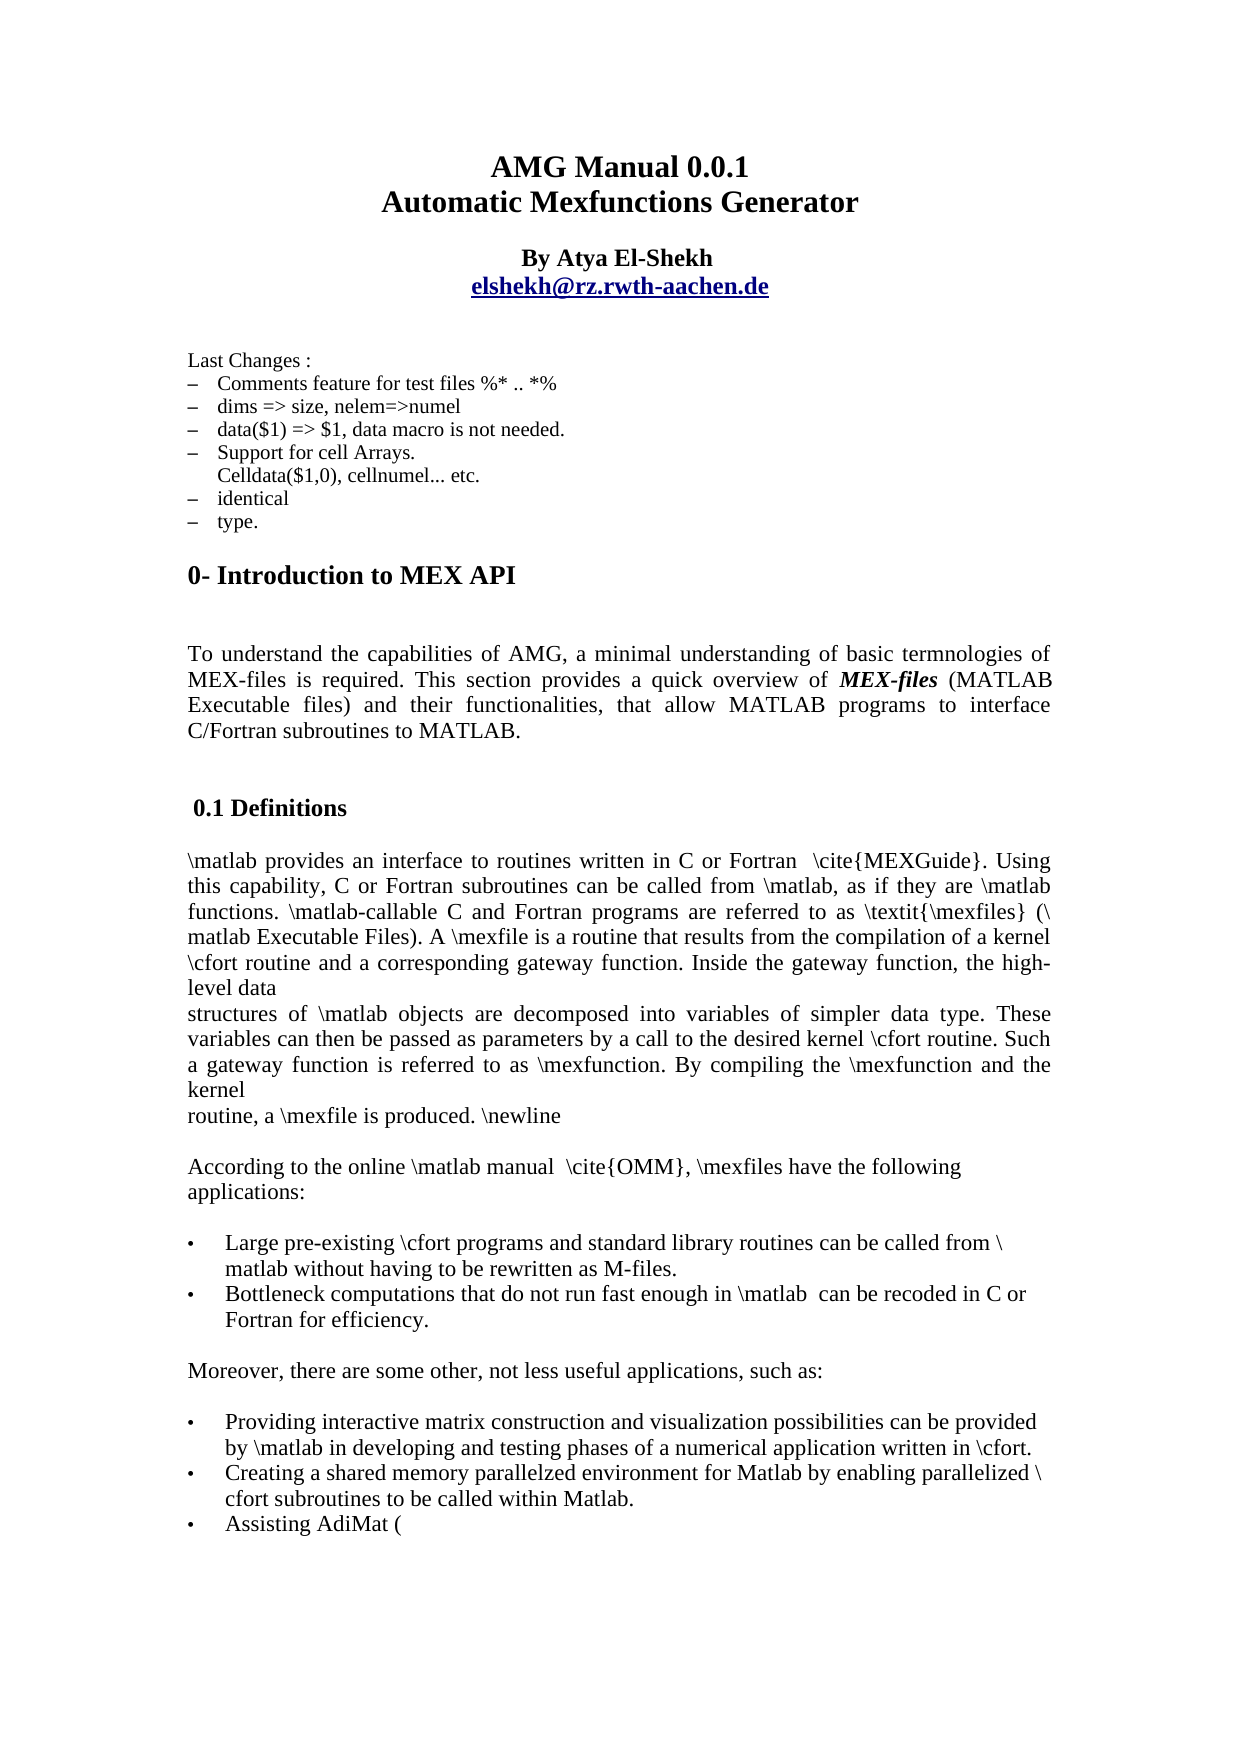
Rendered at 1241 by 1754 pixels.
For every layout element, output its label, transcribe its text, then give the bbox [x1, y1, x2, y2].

list Celldata($1,0), cellnumel... etc. [187, 463, 1053, 487]
text elshekh@rz.rwth-aachen.de [187, 272, 1053, 300]
list Definitions [193, 794, 1053, 822]
list Comments feature for test files %* .. *% [187, 371, 1053, 394]
list dims => size, nelem=>numel [187, 394, 1053, 417]
text Automatic Mexfunctions Generator [187, 184, 1053, 219]
text By Atya El-Shekh [187, 244, 1053, 272]
list type. [187, 509, 1053, 533]
list Support for cell Arrays. [187, 441, 1053, 463]
text Moreover, there are some other, not less useful applications, such as: [187, 1358, 1053, 1383]
text Last Changes : [187, 348, 1053, 371]
text 0- Introduction to MEX API [187, 560, 1053, 590]
text To understand the capabilities of AMG, a minimal understanding of basic termnologies of MEX-files is required. This section provides a quick overview of MEX-files (MATLAB Executable files) and their functionalities, that allow MATLAB programs to interface C/Fortran subroutines to MATLAB. [187, 641, 1053, 743]
list identical [187, 487, 1053, 509]
list Providing interactive matrix construction and visualization possibilities can be provided by \matlab in developing and testing phases of a numerical application written in \cfort. [187, 1409, 1053, 1460]
text According to the online \matlab manual \cite{OMM}, \mexfiles have the following applications: [187, 1154, 1053, 1205]
list Large pre-existing \cfort programs and standard library routines can be called from \matlab without having to be rewritten as M-files. [187, 1230, 1053, 1281]
list Assisting AdiMat ( [187, 1511, 1053, 1537]
list data($1) => $1, data macro is not needed. [187, 417, 1053, 441]
text routine, a \mexfile is produced. \newline [187, 1103, 1053, 1128]
list Bottleneck computations that do not run fast enough in \matlab can be recoded in C or Fortran for efficiency. [187, 1281, 1053, 1332]
text \matlab provides an interface to routines written in C or Fortran \cite{MEXGuide}. Using this capability, C or Fortran subroutines can be called from \matlab, as if they are \matlab functions. \matlab-callable C and Fortran programs are referred to as \textit{\mexfiles} (\matlab Executable Files). A \mexfile is a routine that results from the compilation of a kernel \cfort routine and a corresponding gateway function. Inside the gateway function, the high-level data [187, 847, 1053, 1001]
list Creating a shared memory parallelzed environment for Matlab by enabling parallelized \cfort subroutines to be called within Matlab. [187, 1460, 1053, 1511]
text structures of \matlab objects are decomposed into variables of simpler data type. These variables can then be passed as parameters by a call to the desired kernel \cfort routine. Such a gateway function is referred to as \mexfunction. By compiling the \mexfunction and the kernel [187, 1001, 1053, 1103]
text AMG Manual 0.0.1 [187, 150, 1053, 184]
